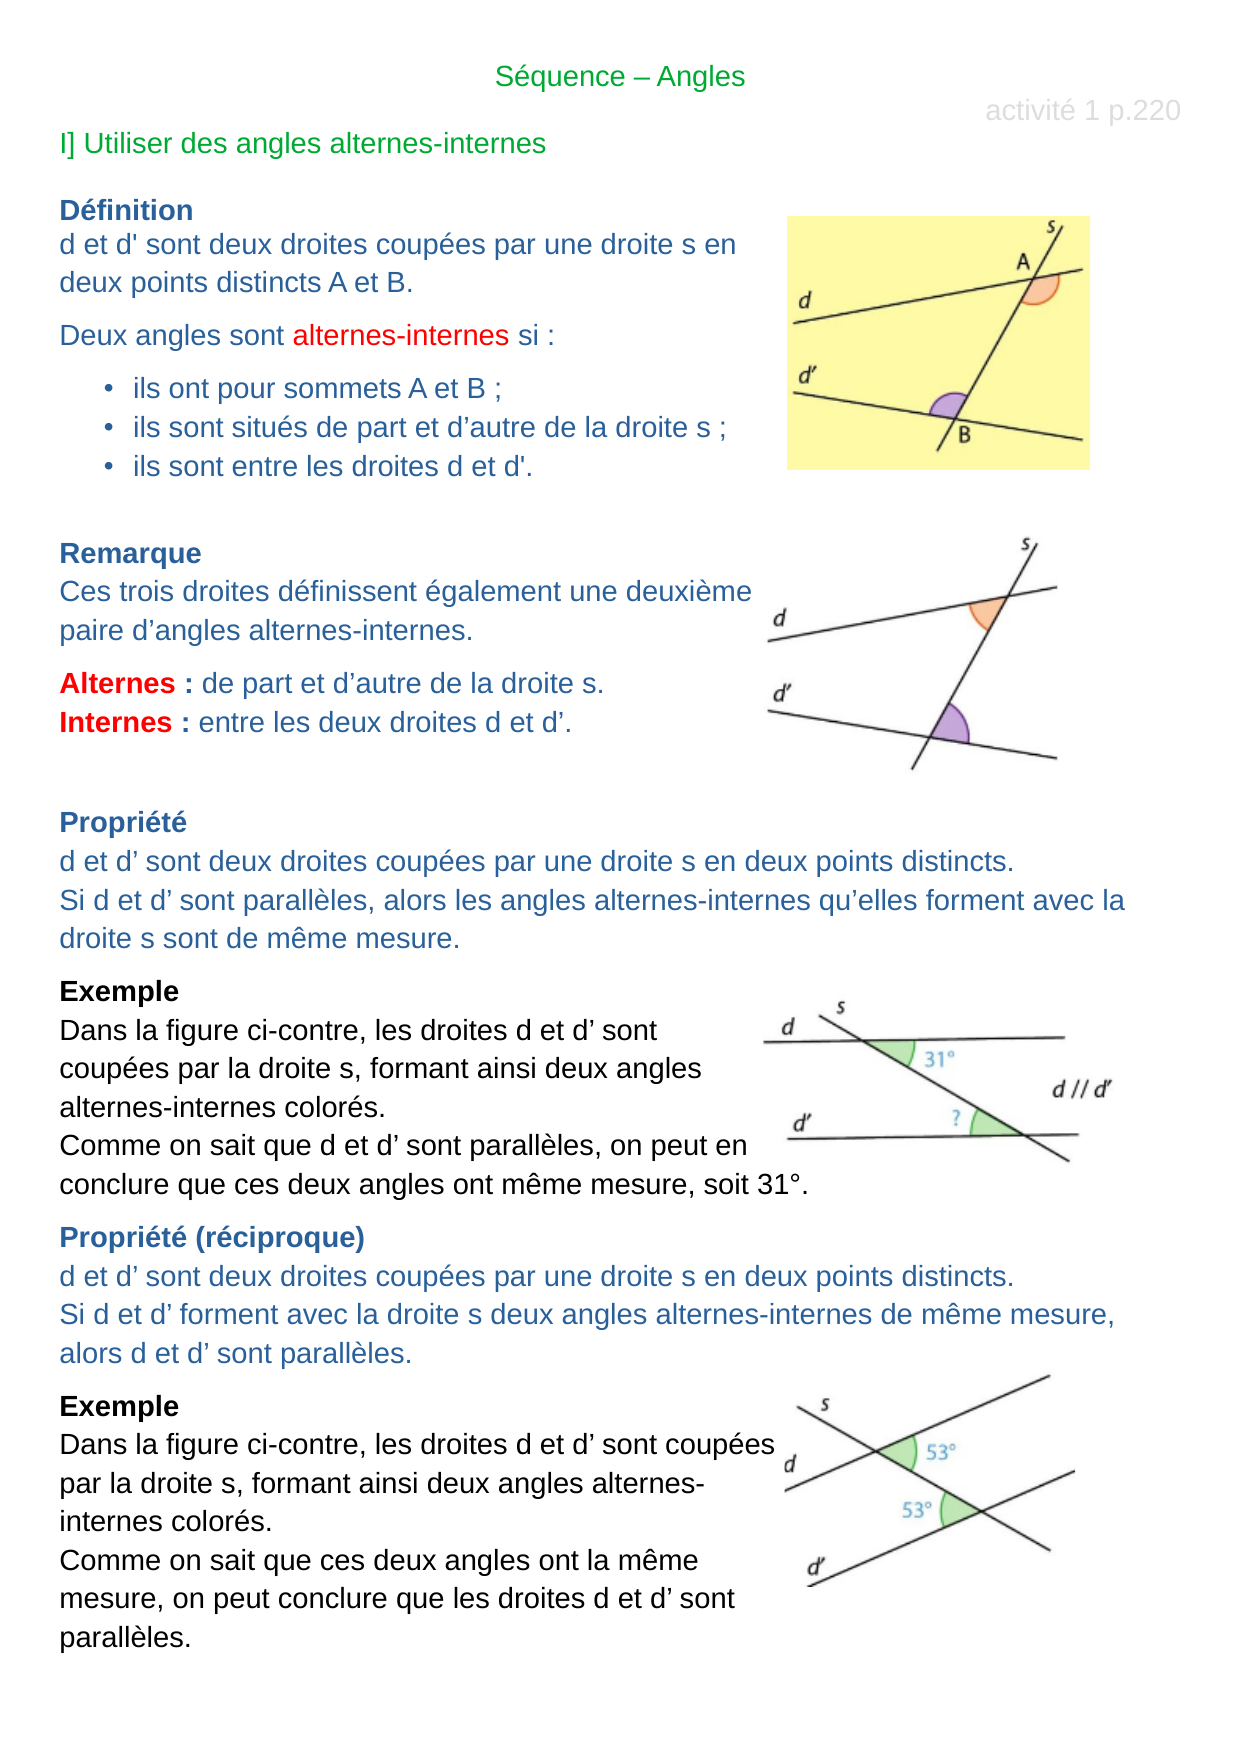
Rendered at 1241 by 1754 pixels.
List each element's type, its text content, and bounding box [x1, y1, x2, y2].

text Exemple Dans la figure ci-contre, les droites d et d’ sont coupées par la droite s, formant ainsi deux angles alternes-internes colorés. Comme on sait que d et d’ sont parallèles, on peut en conclure que ces deux angles ont même mesure, soit 31°. [59, 974, 1181, 1200]
picture [757, 535, 1070, 776]
picture [787, 216, 1091, 470]
text Deux angles sont alternes-internes si : [59, 318, 787, 352]
text Remarque Ces trois droites définissent également une deuxième paire d’angles alternes-internes. [59, 536, 757, 647]
text activité 1 p.220 [59, 93, 1181, 126]
text Propriété (réciproque) d et d’ sont deux droites coupées par une droite s en deux points distincts. Si d et d’ forment avec la droite s deux angles alternes-internes de même mesure, alors d et d’ sont parallèles. [59, 1220, 1181, 1369]
text Séquence – Angles [59, 59, 1181, 93]
list [1091, 410, 1181, 444]
text Exemple Dans la figure ci-contre, les droites d et d’ sont coupées par la droite s, formant ainsi deux angles alternes-internes colorés. Comme on sait que ces deux angles ont la même mesure, on peut conclure que les droites d et d’ sont parallèles. [59, 1389, 1181, 1653]
list ils sont entre les droites d et d'. [103, 449, 1181, 483]
text [1070, 536, 1181, 647]
text [1091, 318, 1181, 352]
text Alternes : de part et d’autre de la droite s. Internes : entre les deux droites d et d’. [59, 666, 757, 738]
text Propriété d et d’ sont deux droites coupées par une droite s en deux points distincts. Si d et d’ sont parallèles, alors les angles alternes-internes qu’elles forment avec la droite s sont de même mesure. [59, 805, 1181, 954]
text d et d' sont deux droites coupées par une droite s en deux points distincts A et B. [59, 227, 787, 299]
text [1091, 227, 1181, 299]
text [1070, 666, 1181, 738]
text I] Utiliser des angles alternes-internes [59, 126, 1181, 160]
list [1091, 372, 1181, 405]
picture [762, 991, 1117, 1165]
list ils sont situés de part et d’autre de la droite s ; [103, 410, 787, 444]
text Définition [59, 193, 1181, 227]
list ils ont pour sommets A et B ; [103, 372, 787, 405]
picture [784, 1361, 1075, 1587]
